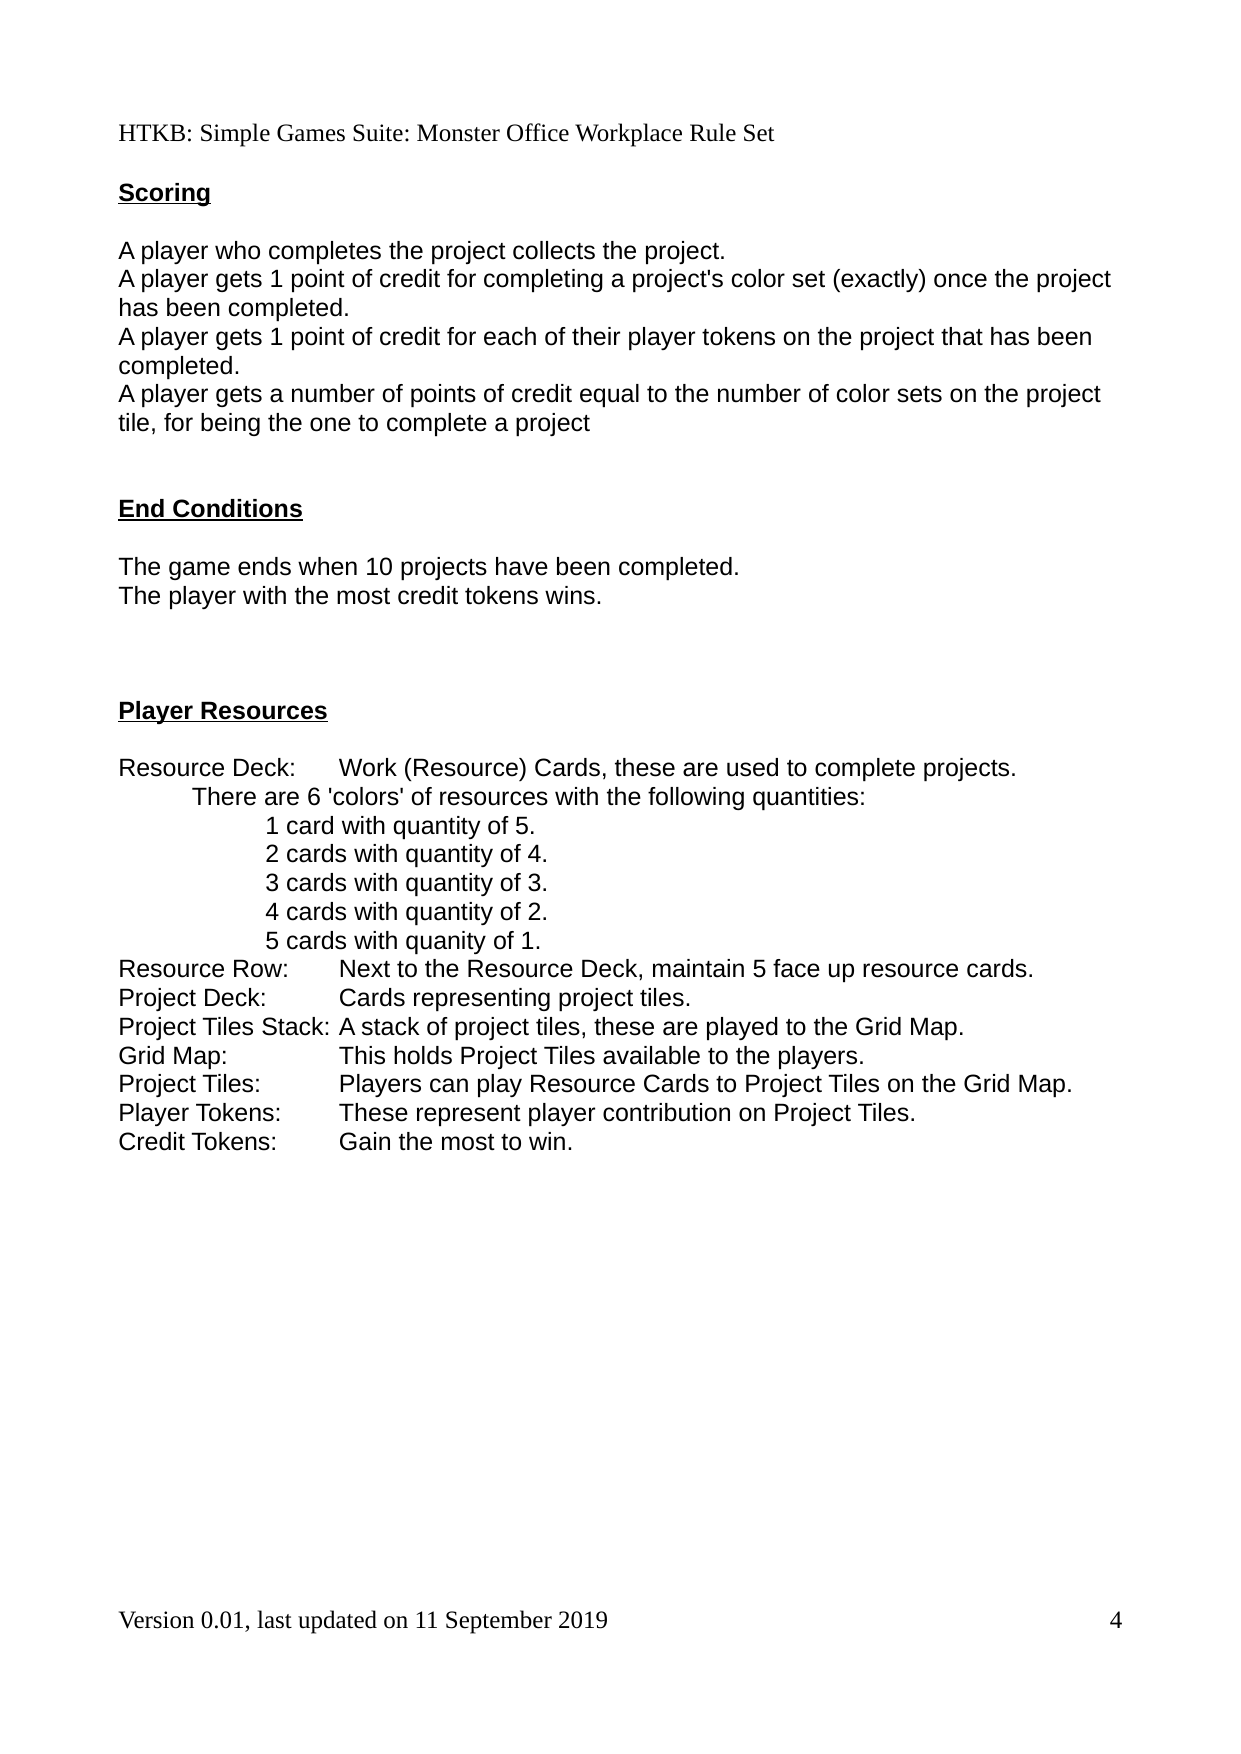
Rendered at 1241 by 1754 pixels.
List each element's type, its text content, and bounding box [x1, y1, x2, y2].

text Resource Deck: Work (Resource) Cards, these are used to complete projects. [118, 753, 1122, 782]
text Project Deck: Cards representing project tiles. [118, 983, 1122, 1012]
text 5 cards with quanity of 1. [118, 926, 1122, 954]
text 1 card with quantity of 5. [118, 811, 1122, 839]
text Credit Tokens: Gain the most to win. [118, 1127, 1122, 1156]
text A player gets 1 point of credit for completing a project's color set (exactly) once the project has been completed. [118, 264, 1122, 322]
text End Conditions [118, 466, 1122, 523]
text 2 cards with quantity of 4. [118, 839, 1122, 868]
text A player gets 1 point of credit for each of their player tokens on the project that has been completed. [118, 322, 1122, 379]
text The game ends when 10 projects have been completed. [118, 552, 1122, 581]
text Scoring [118, 178, 1122, 207]
text Grid Map: This holds Project Tiles available to the players. Project Tiles: Players can play Resource Cards to Project Tiles on the Grid Map. [118, 1041, 1122, 1098]
text A player who completes the project collects the project. [118, 236, 1122, 264]
text Player Resources [118, 696, 1122, 724]
text 4 cards with quantity of 2. [118, 897, 1122, 926]
text The player with the most credit tokens wins. [118, 581, 1122, 609]
text 3 cards with quantity of 3. [118, 868, 1122, 897]
text Resource Row: Next to the Resource Deck, maintain 5 face up resource cards. [118, 954, 1122, 983]
text There are 6 'colors' of resources with the following quantities: [118, 782, 1122, 811]
text A player gets a number of points of credit equal to the number of color sets on the project tile, for being the one to complete a project [118, 379, 1122, 437]
text Player Tokens: These represent player contribution on Project Tiles. [118, 1098, 1122, 1127]
text Project Tiles Stack: A stack of project tiles, these are played to the Grid Map. [118, 1012, 1122, 1041]
